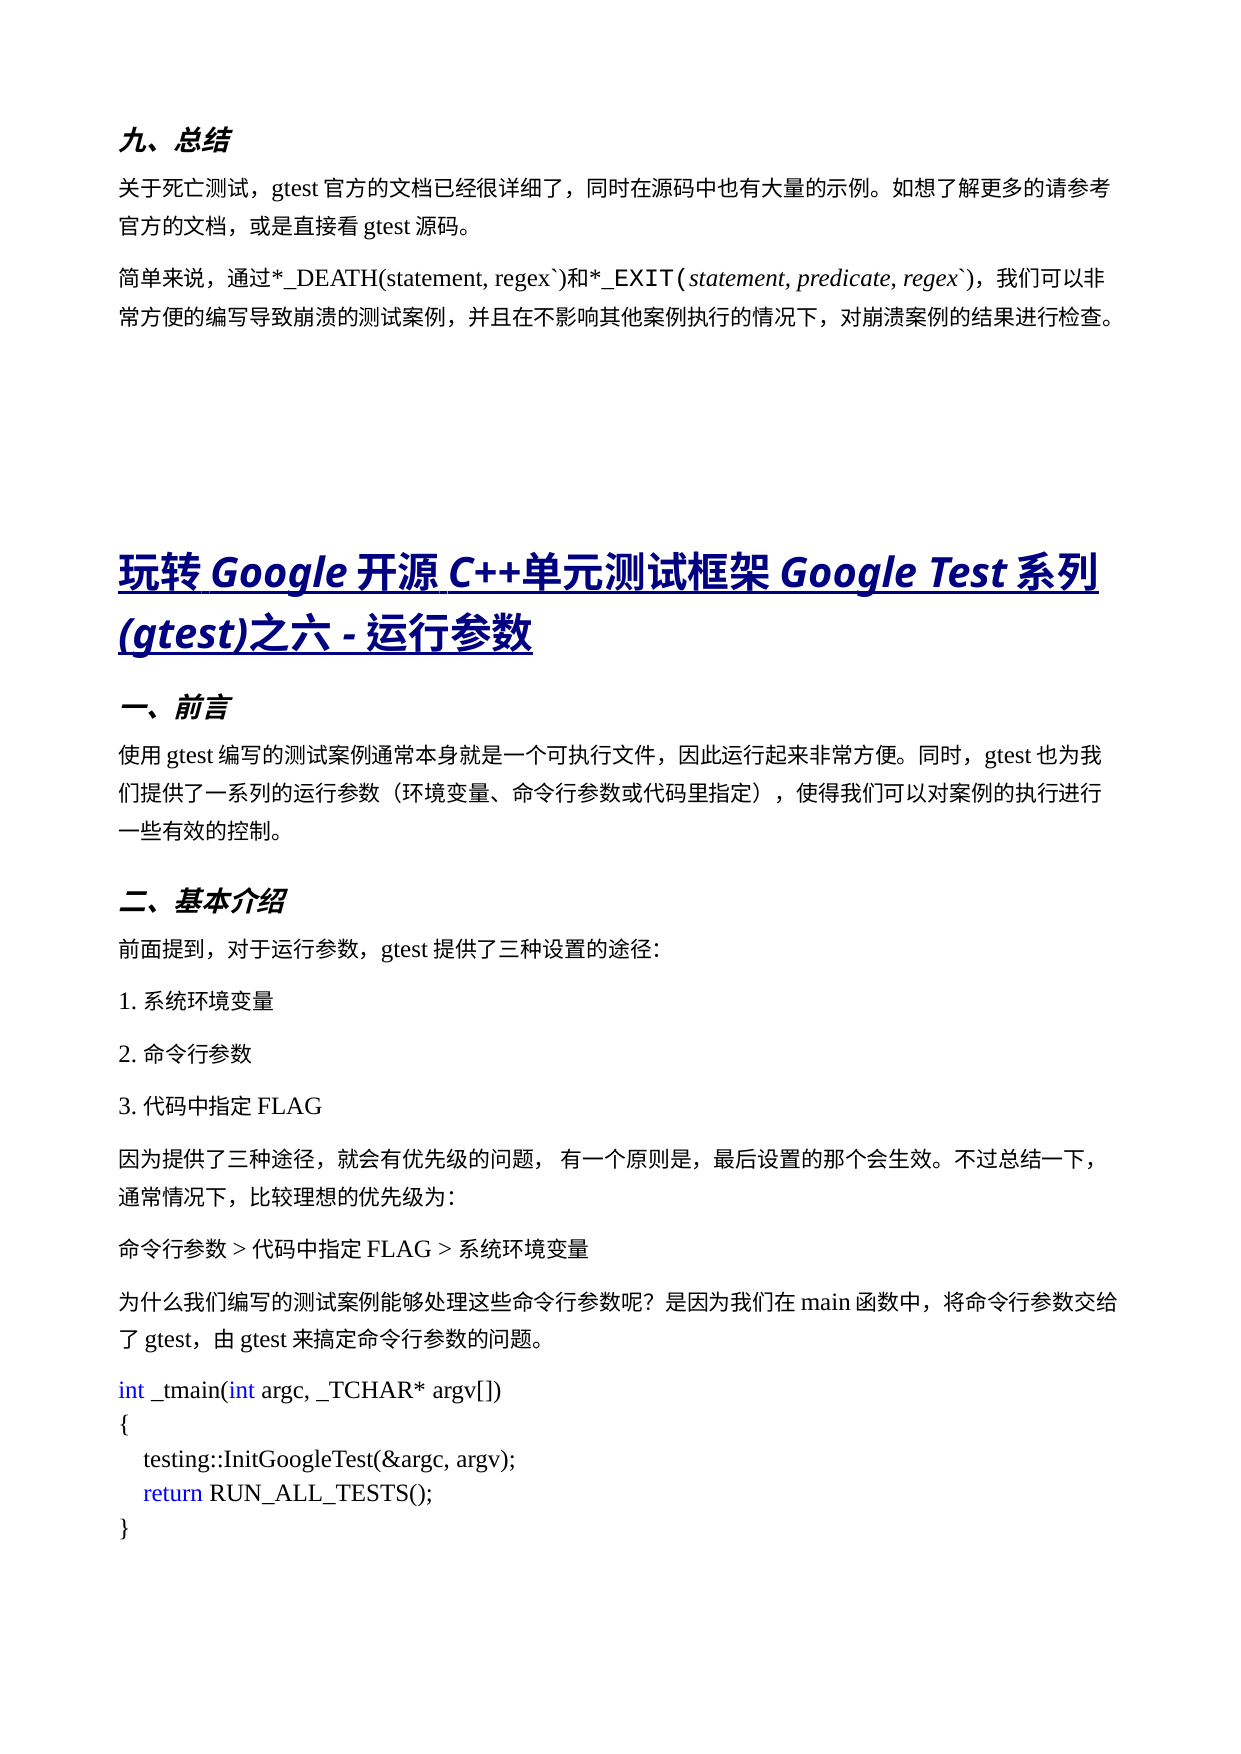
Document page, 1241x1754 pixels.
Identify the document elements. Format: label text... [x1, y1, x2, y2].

text 2. 命令行参数 [118, 1037, 1122, 1068]
subtitle 九、总结 [118, 118, 1122, 158]
subtitle 一、前言 [118, 686, 1122, 726]
text 简单来说，通过*_DEATH(statement, regex`)和*_EXIT(statement, predicate, regex`)，我们可以非常方便的编写导致崩溃的测试案例，并且在不影响其他案例执行的情况下，对崩溃案例的结果进行检查。 [118, 261, 1122, 332]
text int _tmain(int argc, _TCHAR* argv[]) { testing::InitGoogleTest(&argc, argv); return RUN_ALL_TESTS(); } [118, 1375, 1122, 1542]
text 关于死亡测试，gtest官方的文档已经很详细了，同时在源码中也有大量的示例。如想了解更多的请参考官方的文档，或是直接看gtest源码。 [118, 171, 1122, 240]
text 为什么我们编写的测试案例能够处理这些命令行参数呢？是因为我们在main函数中，将命令行参数交给了gtest，由gtest来搞定命令行参数的问题。 [118, 1284, 1122, 1354]
subtitle 二、基本介绍 [118, 879, 1122, 919]
text 1. 系统环境变量 [118, 984, 1122, 1016]
text 前面提到，对于运行参数，gtest提供了三种设置的途径： [118, 932, 1122, 963]
text 使用gtest编写的测试案例通常本身就是一个可执行文件，因此运行起来非常方便。同时，gtest也为我们提供了一系列的运行参数（环境变量、命令行参数或代码里指定），使得我们可以对案例的执行进行一些有效的控制。 [118, 738, 1122, 846]
subtitle 玩转Google开源C++单元测试框架Google Test系列(gtest)之六 - 运行参数 [118, 543, 1122, 661]
text 命令行参数 > 代码中指定FLAG > 系统环境变量 [118, 1232, 1122, 1264]
text 因为提供了三种途径，就会有优先级的问题， 有一个原则是，最后设置的那个会生效。不过总结一下，通常情况下，比较理想的优先级为： [118, 1142, 1122, 1211]
text 3. 代码中指定FLAG [118, 1089, 1122, 1121]
